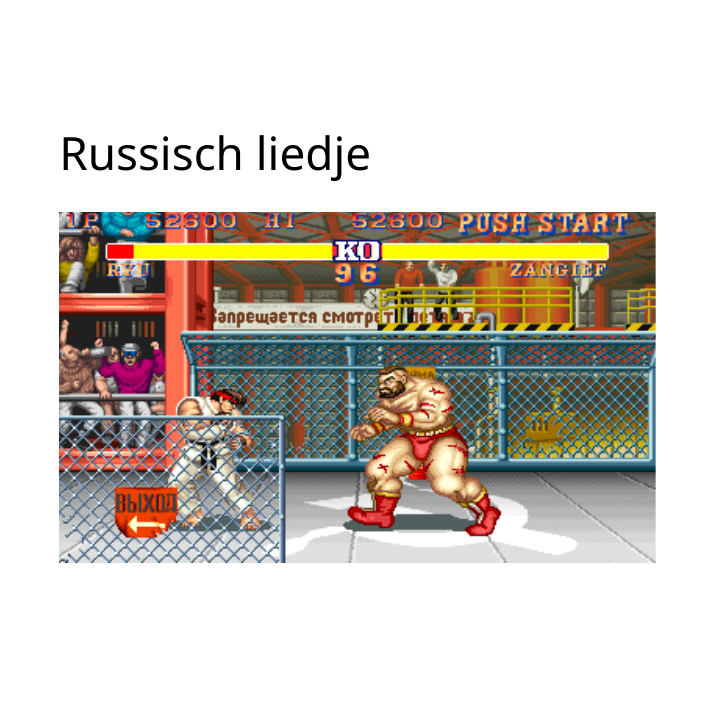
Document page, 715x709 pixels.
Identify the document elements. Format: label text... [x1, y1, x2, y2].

subtitle Russisch liedje [59, 121, 656, 184]
